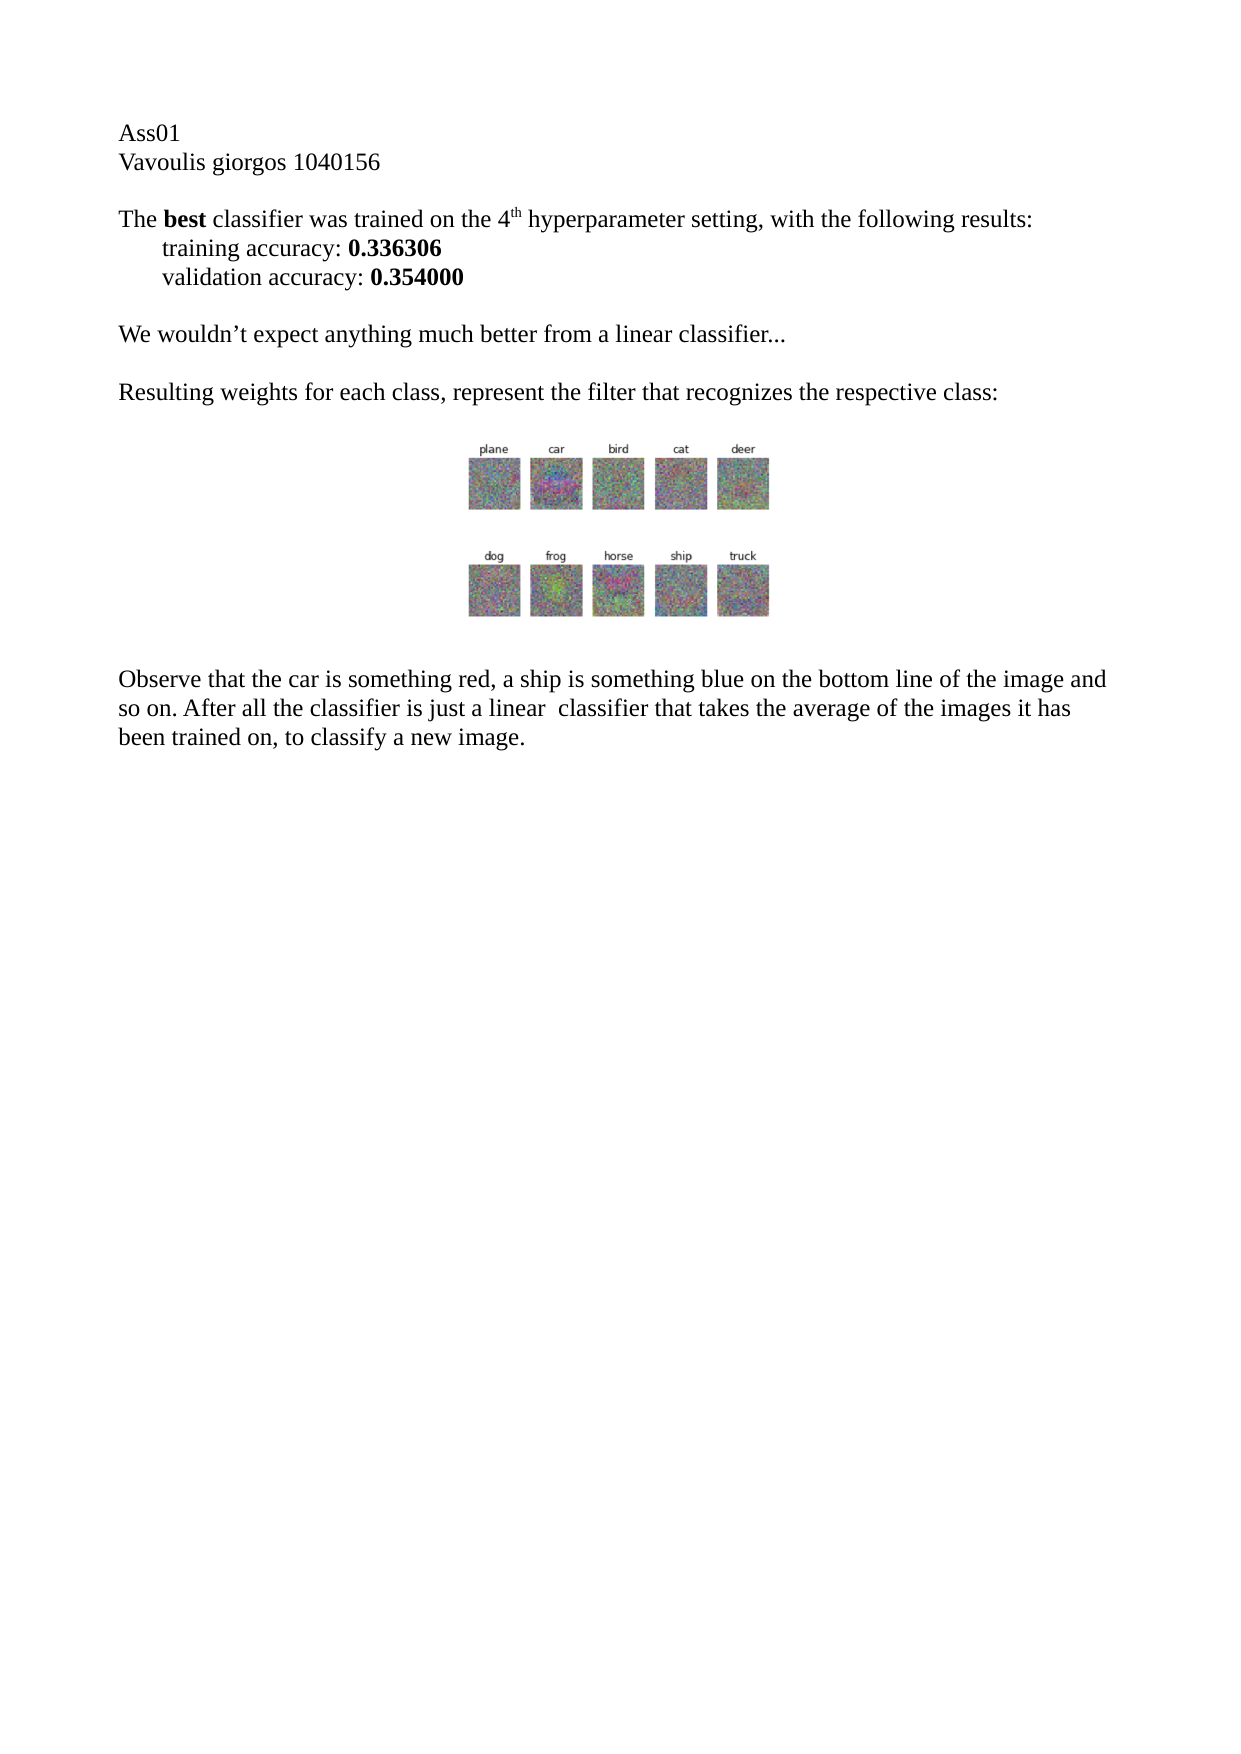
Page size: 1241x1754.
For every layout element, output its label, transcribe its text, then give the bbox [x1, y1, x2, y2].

picture [448, 484, 635, 641]
text Ass01 [118, 118, 1122, 147]
text The best classifier was trained on the 4th hyperparameter setting, with the following results: [118, 204, 1122, 233]
text Vavoulis giorgos 1040156 [118, 147, 1122, 176]
text Resulting weights for each class, represent the filter that recognizes the respective class: [118, 377, 1122, 406]
text Observe that the car is something red, a ship is something blue on the bottom line of the image and so on. After all the classifier is just a linear classifier that takes the average of the images it has been trained on, to classify a new image. [118, 664, 1122, 751]
text validation accuracy: 0.354000 [118, 262, 1122, 291]
text training accuracy: 0.336306 [118, 233, 1122, 262]
text We wouldn’t expect anything much better from a linear classifier... [118, 319, 1122, 348]
